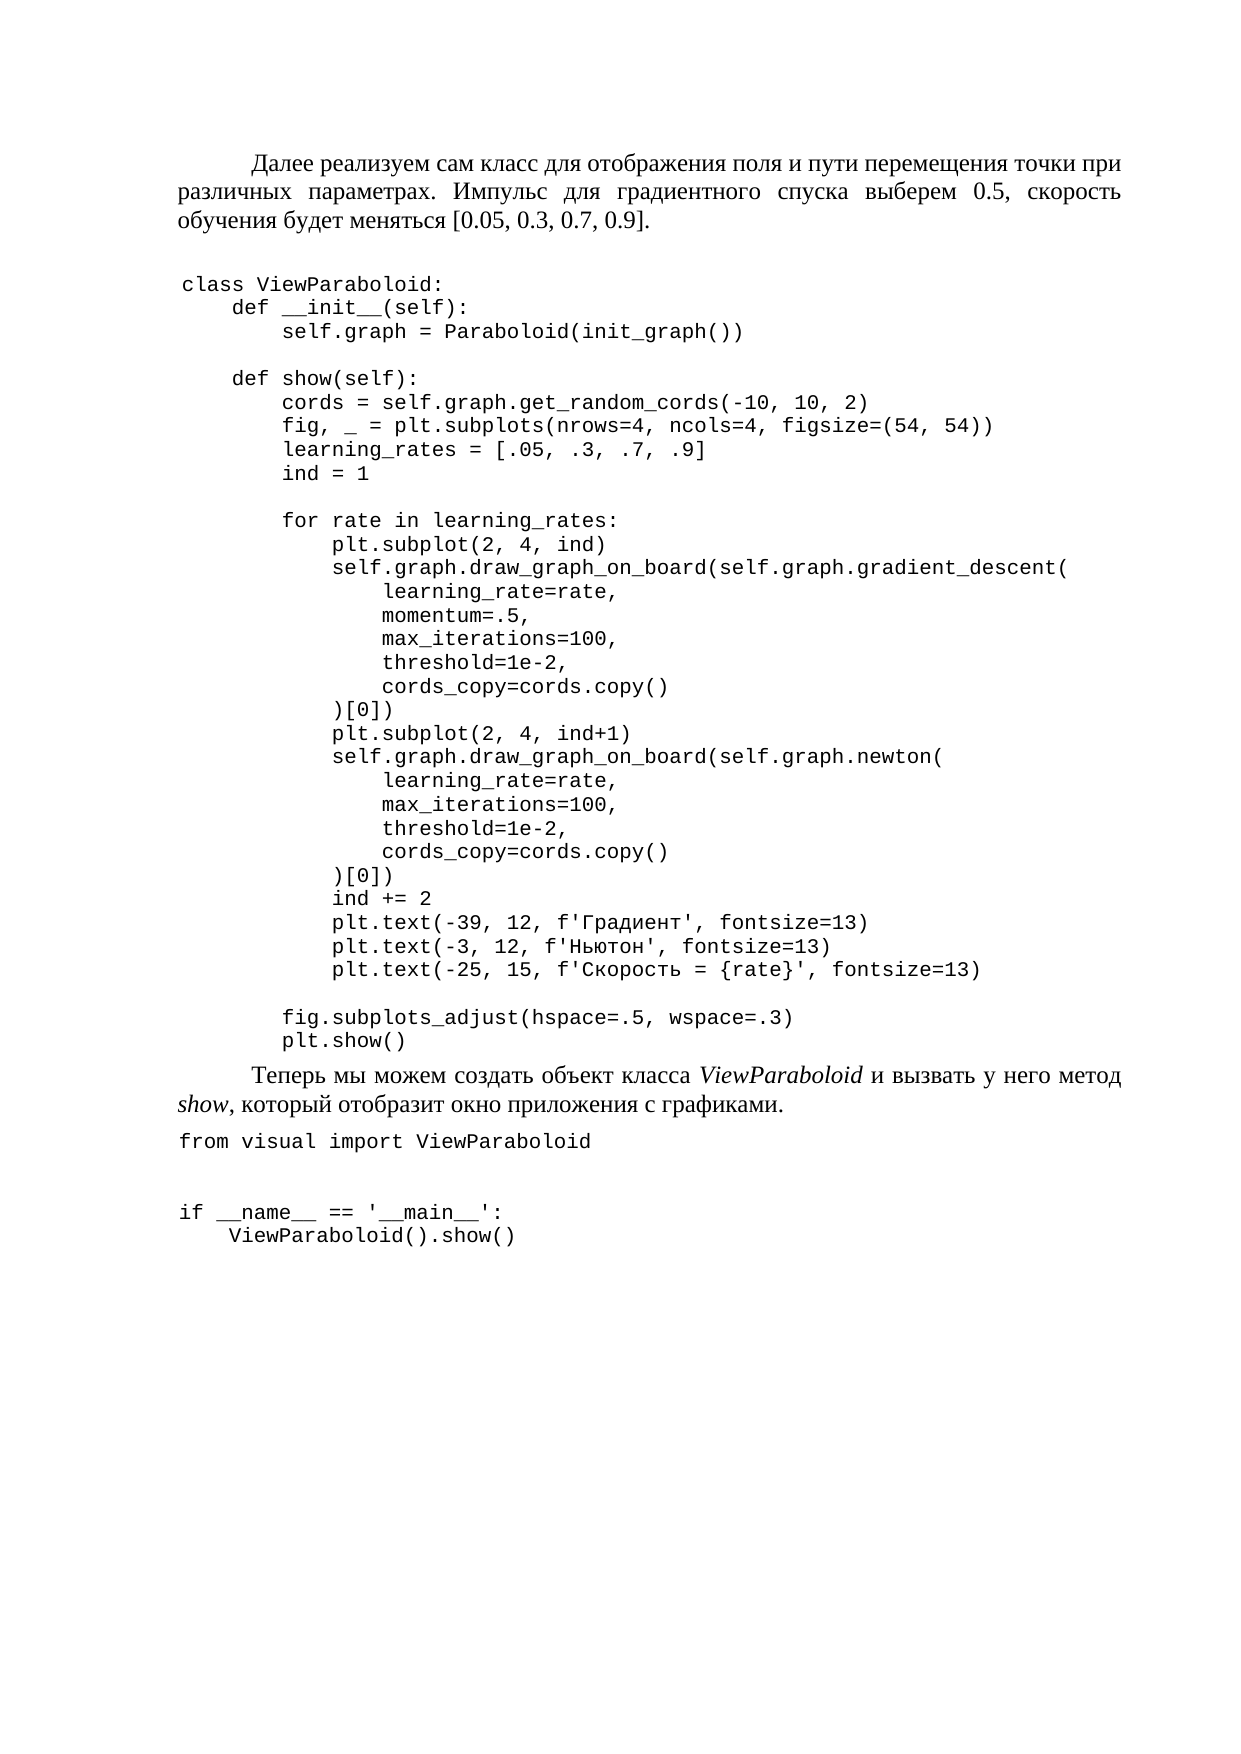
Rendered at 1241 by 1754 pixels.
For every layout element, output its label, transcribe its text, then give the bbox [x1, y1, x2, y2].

text Теперь мы можем создать объект класса ViewParaboloid и вызвать у него метод show, который отобразит окно приложения с графиками. [177, 275, 1122, 1118]
text Далее реализуем сам класс для отображения поля и пути перемещения точки при различных параметрах. Импульс для градиентного спуска выберем 0.5, скорость обучения будет меняться [0.05, 0.3, 0.7, 0.9]. [177, 148, 1122, 234]
